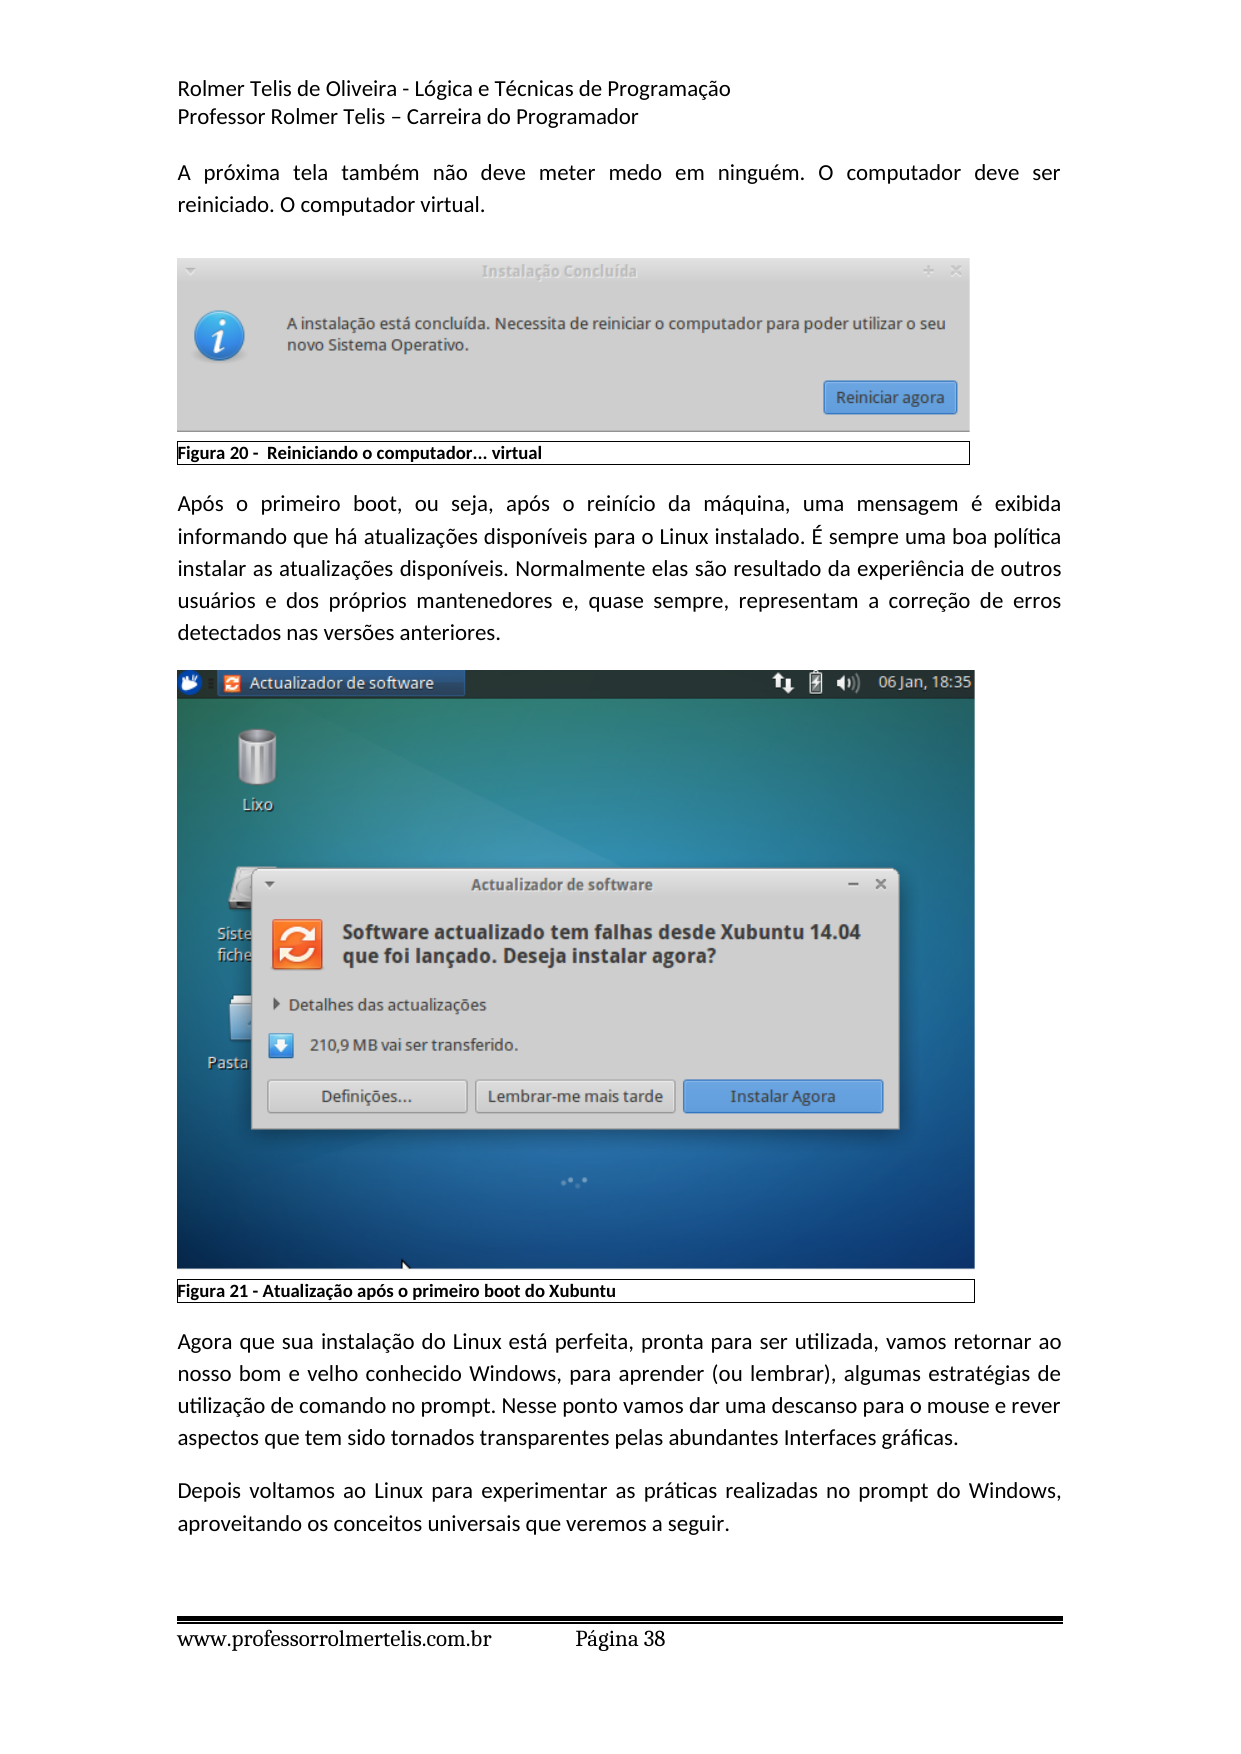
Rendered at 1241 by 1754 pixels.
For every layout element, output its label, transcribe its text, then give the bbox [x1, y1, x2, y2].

picture [177, 258, 970, 432]
text Figura 21 - Atualização após o primeiro boot do Xubuntu [178, 1280, 974, 1302]
text Figura 20 - Reiniciando o computador... virtual [178, 442, 969, 464]
text Agora que sua instalação do Linux está perfeita, pronta para ser utilizada, vamos retornar ao nosso bom e velho conhecido Windows, para aprender (ou lembrar), algumas estratégias de utilização de comando no prompt. Nesse ponto vamos dar uma descanso para o mouse e rever aspectos que tem sido tornados transparentes pelas abundantes Interfaces gráficas. [177, 671, 1063, 1451]
text A próxima tela também não deve meter medo em ninguém. O computador deve ser reiniciado. O computador virtual. [177, 158, 1063, 218]
text Depois voltamos ao Linux para experimentar as práticas realizadas no prompt do Windows, aproveitando os conceitos universais que veremos a seguir. [177, 1476, 1063, 1537]
picture [177, 670, 975, 1270]
text Após o primeiro boot, ou seja, após o reinício da máquina, uma mensagem é exibida informando que há atualizações disponíveis para o Linux instalado. É sempre uma boa política instalar as atualizações disponíveis. Normalmente elas são resultado da experiência de outros usuários e dos próprios mantenedores e, quase sempre, representam a correção de erros detectados nas versões anteriores. [177, 243, 1063, 646]
